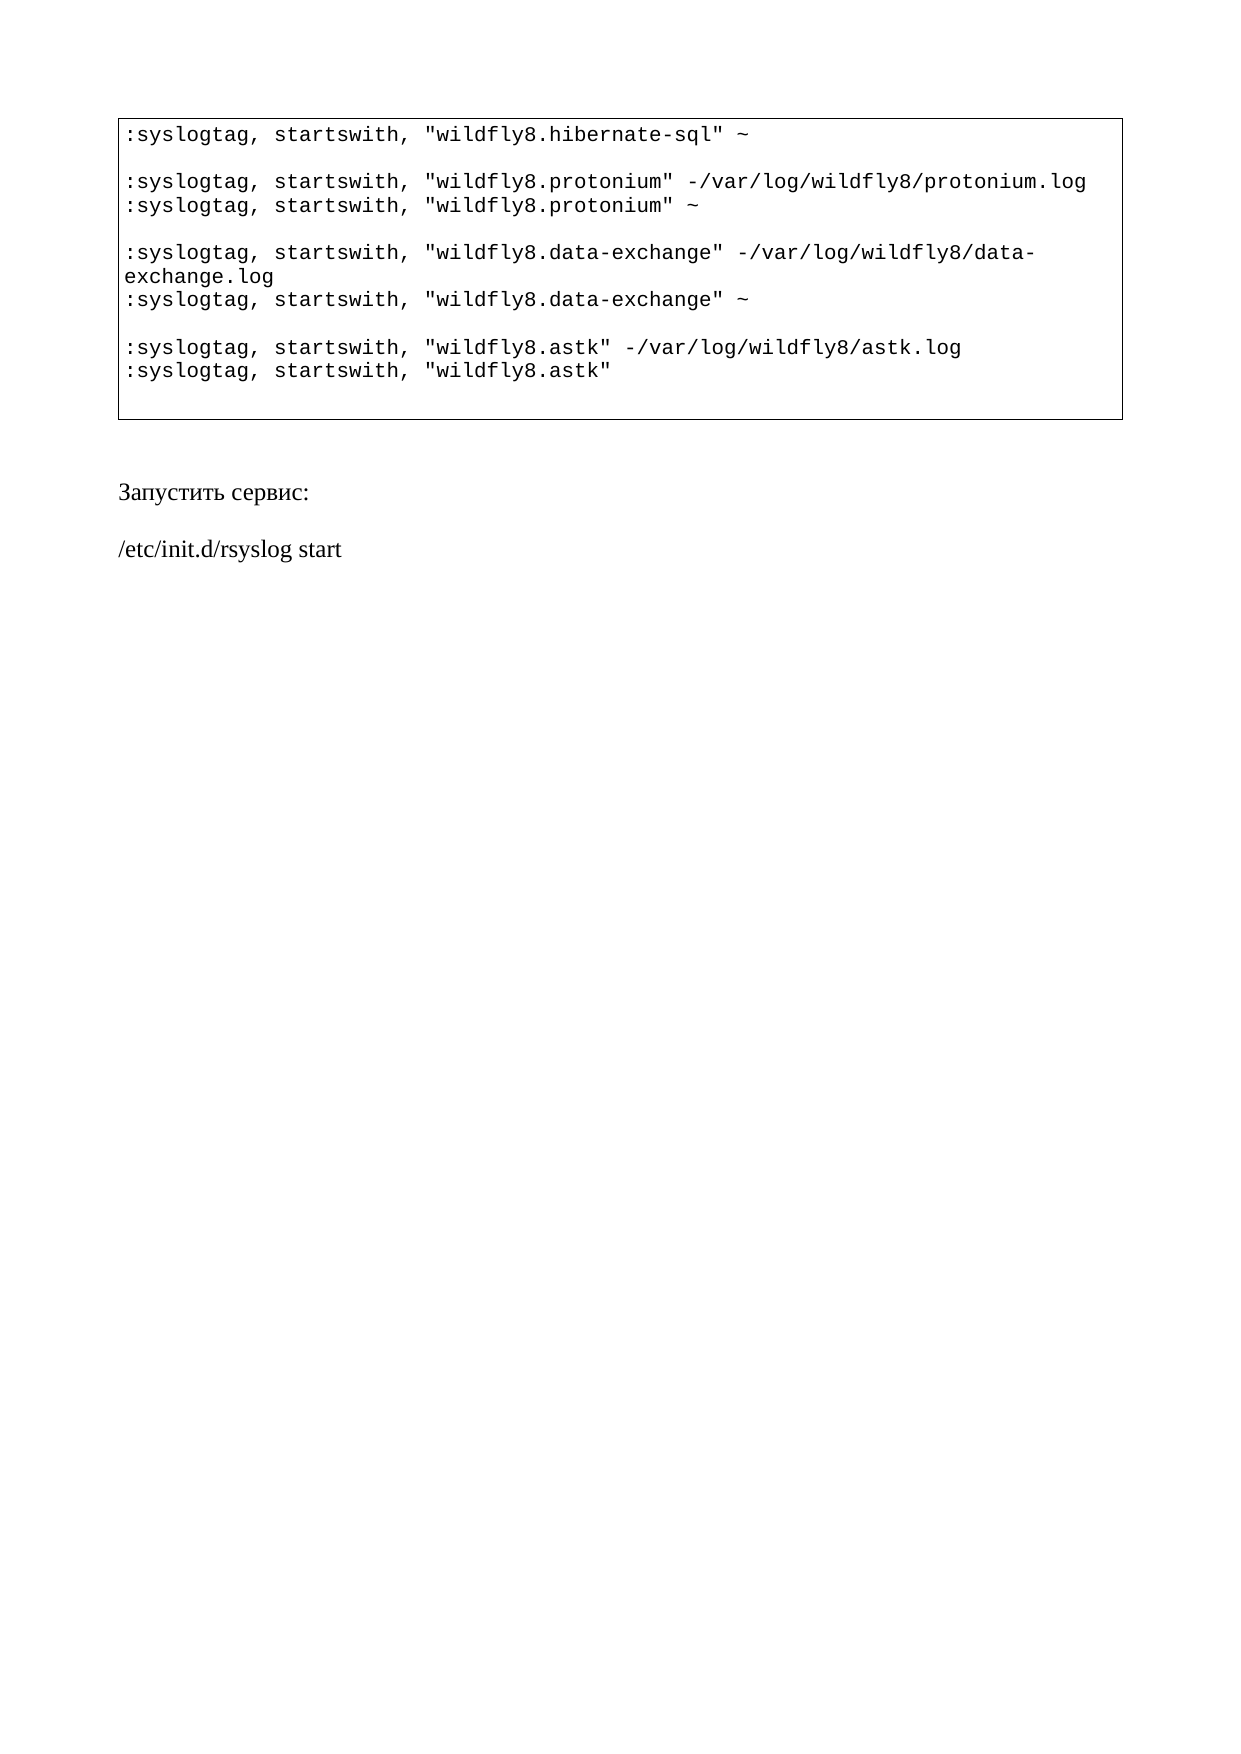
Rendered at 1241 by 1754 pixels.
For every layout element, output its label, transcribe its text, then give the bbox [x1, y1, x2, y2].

text /etc/init.d/rsyslog start [118, 534, 1122, 563]
table_header :syslogtag, startswith, "wildfly8.hibernate-sql" ~ :syslogtag, startswith, "wildfly8.protonium" -/var/log/wildfly8/protonium.log :syslogtag, startswith, "wildfly8.protonium" ~ :syslogtag, startswith, "wildfly8.data-exchange" -/var/log/wildfly8/data-exchange.log :syslogtag, startswith, "wildfly8.data-exchange" ~ :syslogtag, startswith, "wildfly8.astk" -/var/log/wildfly8/astk.log :syslogtag, startswith, "wildfly8.astk" [119, 119, 1122, 419]
text Запустить сервис: [118, 477, 1122, 506]
